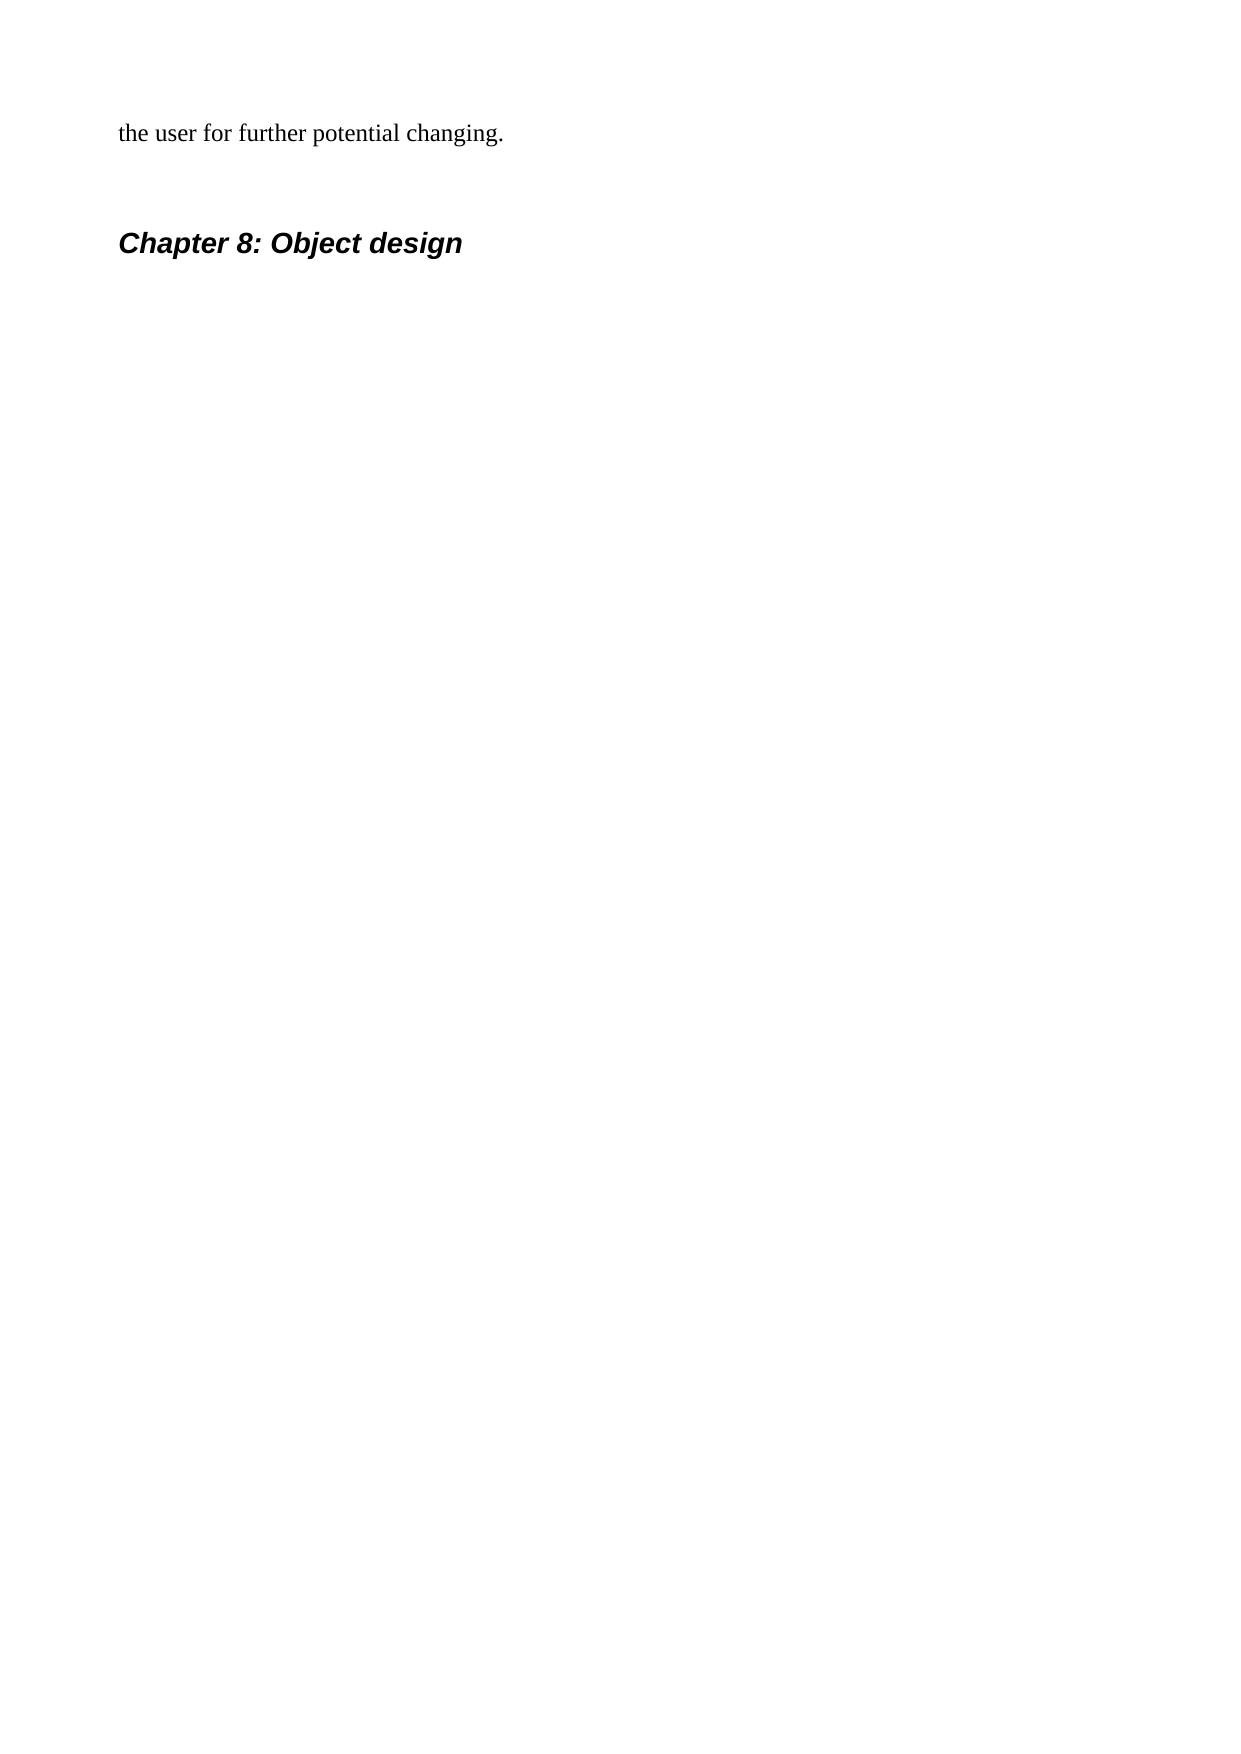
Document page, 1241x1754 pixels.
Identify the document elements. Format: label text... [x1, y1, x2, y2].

subtitle Chapter 8: Object design [118, 226, 1122, 259]
text the user for further potential changing. [118, 118, 1122, 147]
